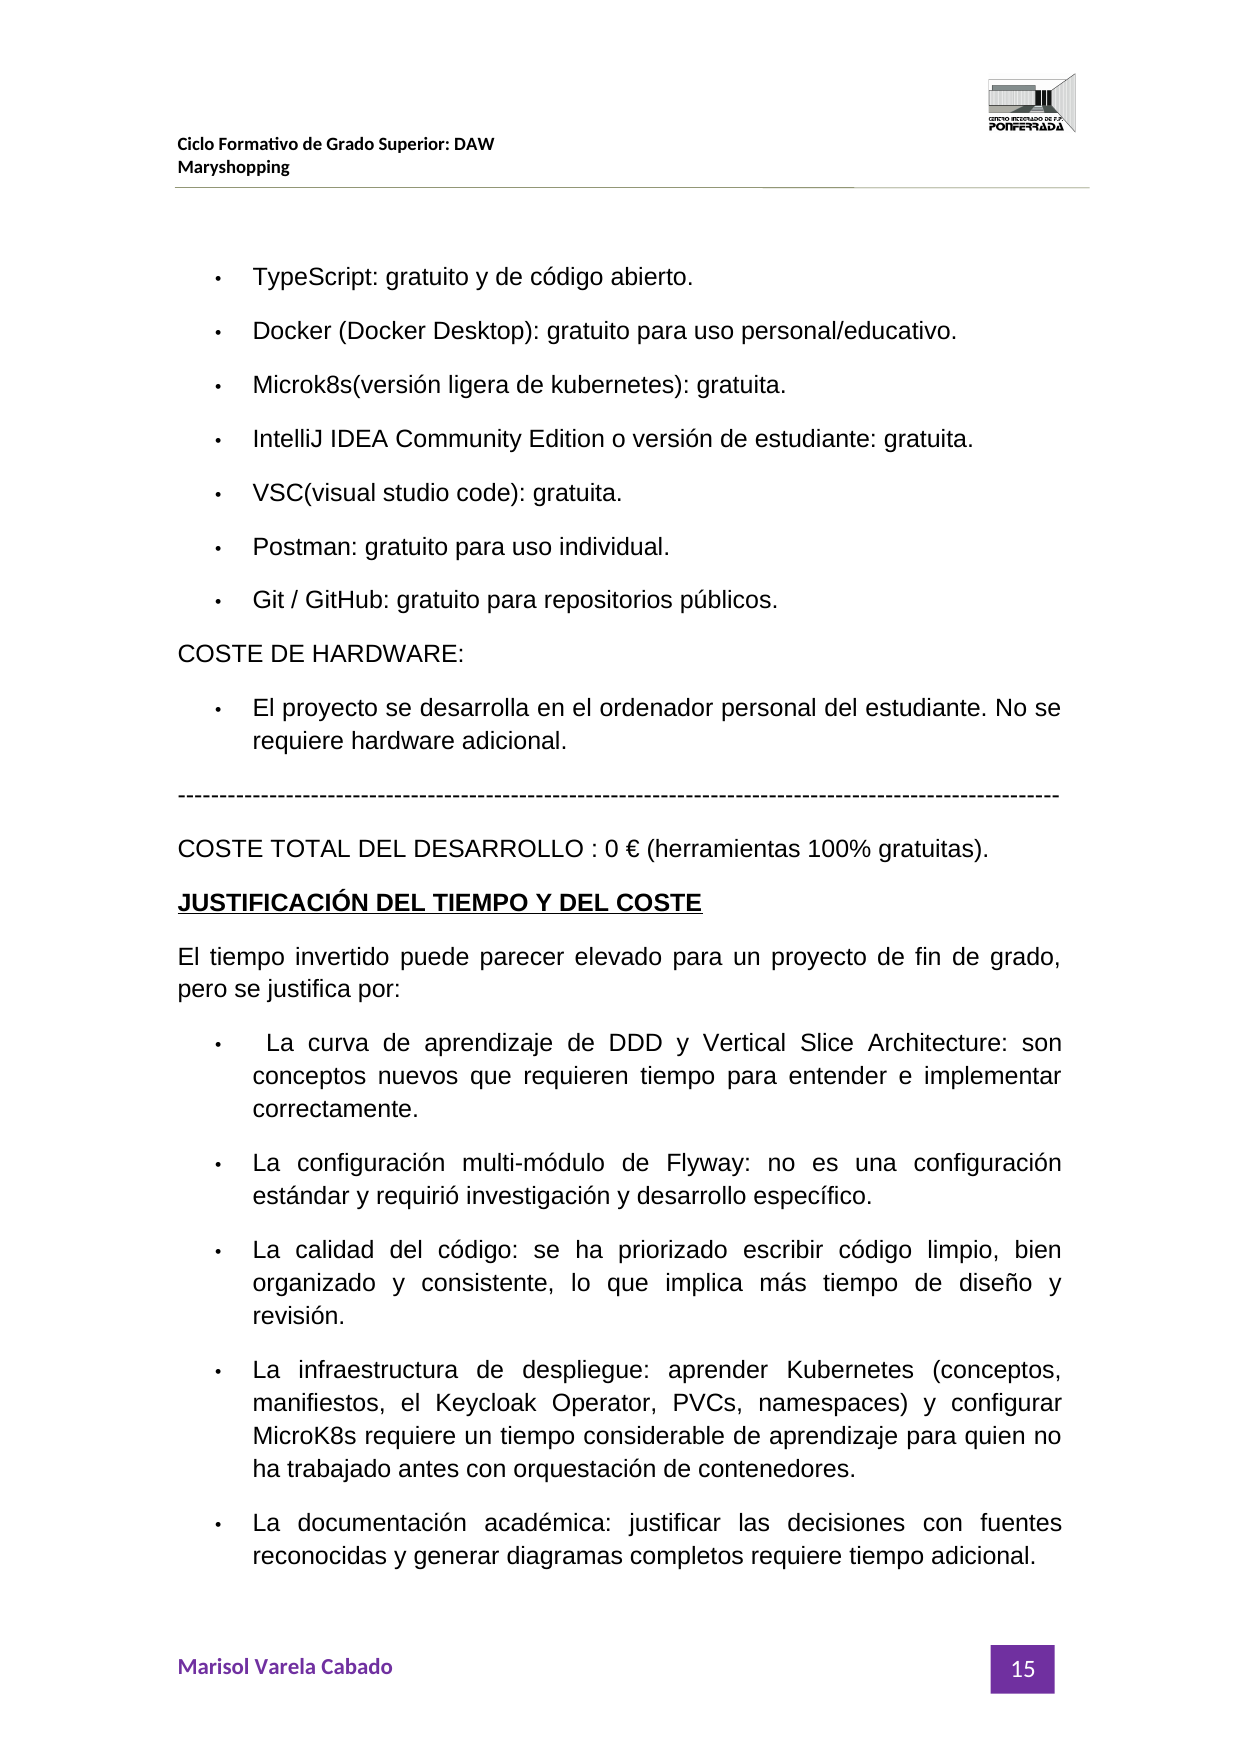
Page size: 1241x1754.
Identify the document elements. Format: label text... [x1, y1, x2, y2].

list IntelliJ IDEA Community Edition o versión de estudiante: gratuita. [215, 424, 1063, 452]
list TypeScript: gratuito y de código abierto. [215, 262, 1063, 291]
list El proyecto se desarrolla en el ordenador personal del estudiante. No se requiere hardware adicional. [215, 693, 1063, 755]
text COSTE TOTAL DEL DESARROLLO : 0 € (herramientas 100% gratuitas). [177, 834, 1063, 862]
text El tiempo invertido puede parecer elevado para un proyecto de fin de grado, pero se justifica por: [177, 941, 1063, 1003]
list Microk8s(versión ligera de kubernetes): gratuita. [215, 370, 1063, 399]
list La infraestructura de despliegue: aprender Kubernetes (conceptos, manifiestos, el Keycloak Operator, PVCs, namespaces) y configurar MicroK8s requiere un tiempo considerable de aprendizaje para quien no ha trabajado antes con orquestación de contenedores. [215, 1355, 1063, 1483]
list VSC(visual studio code): gratuita. [215, 478, 1063, 506]
list Postman: gratuito para uso individual. [215, 531, 1063, 560]
text JUSTIFICACIÓN DEL TIEMPO Y DEL COSTE [177, 888, 1063, 916]
list La calidad del código: se ha priorizado escribir código limpio, bien organizado y consistente, lo que implica más tiempo de diseño y revisión. [215, 1235, 1063, 1330]
text COSTE DE HARDWARE: [177, 639, 1063, 668]
list Git / GitHub: gratuito para repositorios públicos. [215, 585, 1063, 614]
list La curva de aprendizaje de DDD y Vertical Slice Architecture: son conceptos nuevos que requieren tiempo para entender e implementar correctamente. [215, 1028, 1063, 1123]
list Docker (Docker Desktop): gratuito para uso personal/educativo. [215, 316, 1063, 345]
list La documentación académica: justificar las decisiones con fuentes reconocidas y generar diagramas completos requiere tiempo adicional. [215, 1508, 1063, 1570]
list La configuración multi-módulo de Flyway: no es una configuración estándar y requirió investigación y desarrollo específico. [215, 1148, 1063, 1210]
text ---------------------------------------------------------------------------------------------------------- [177, 780, 1063, 809]
